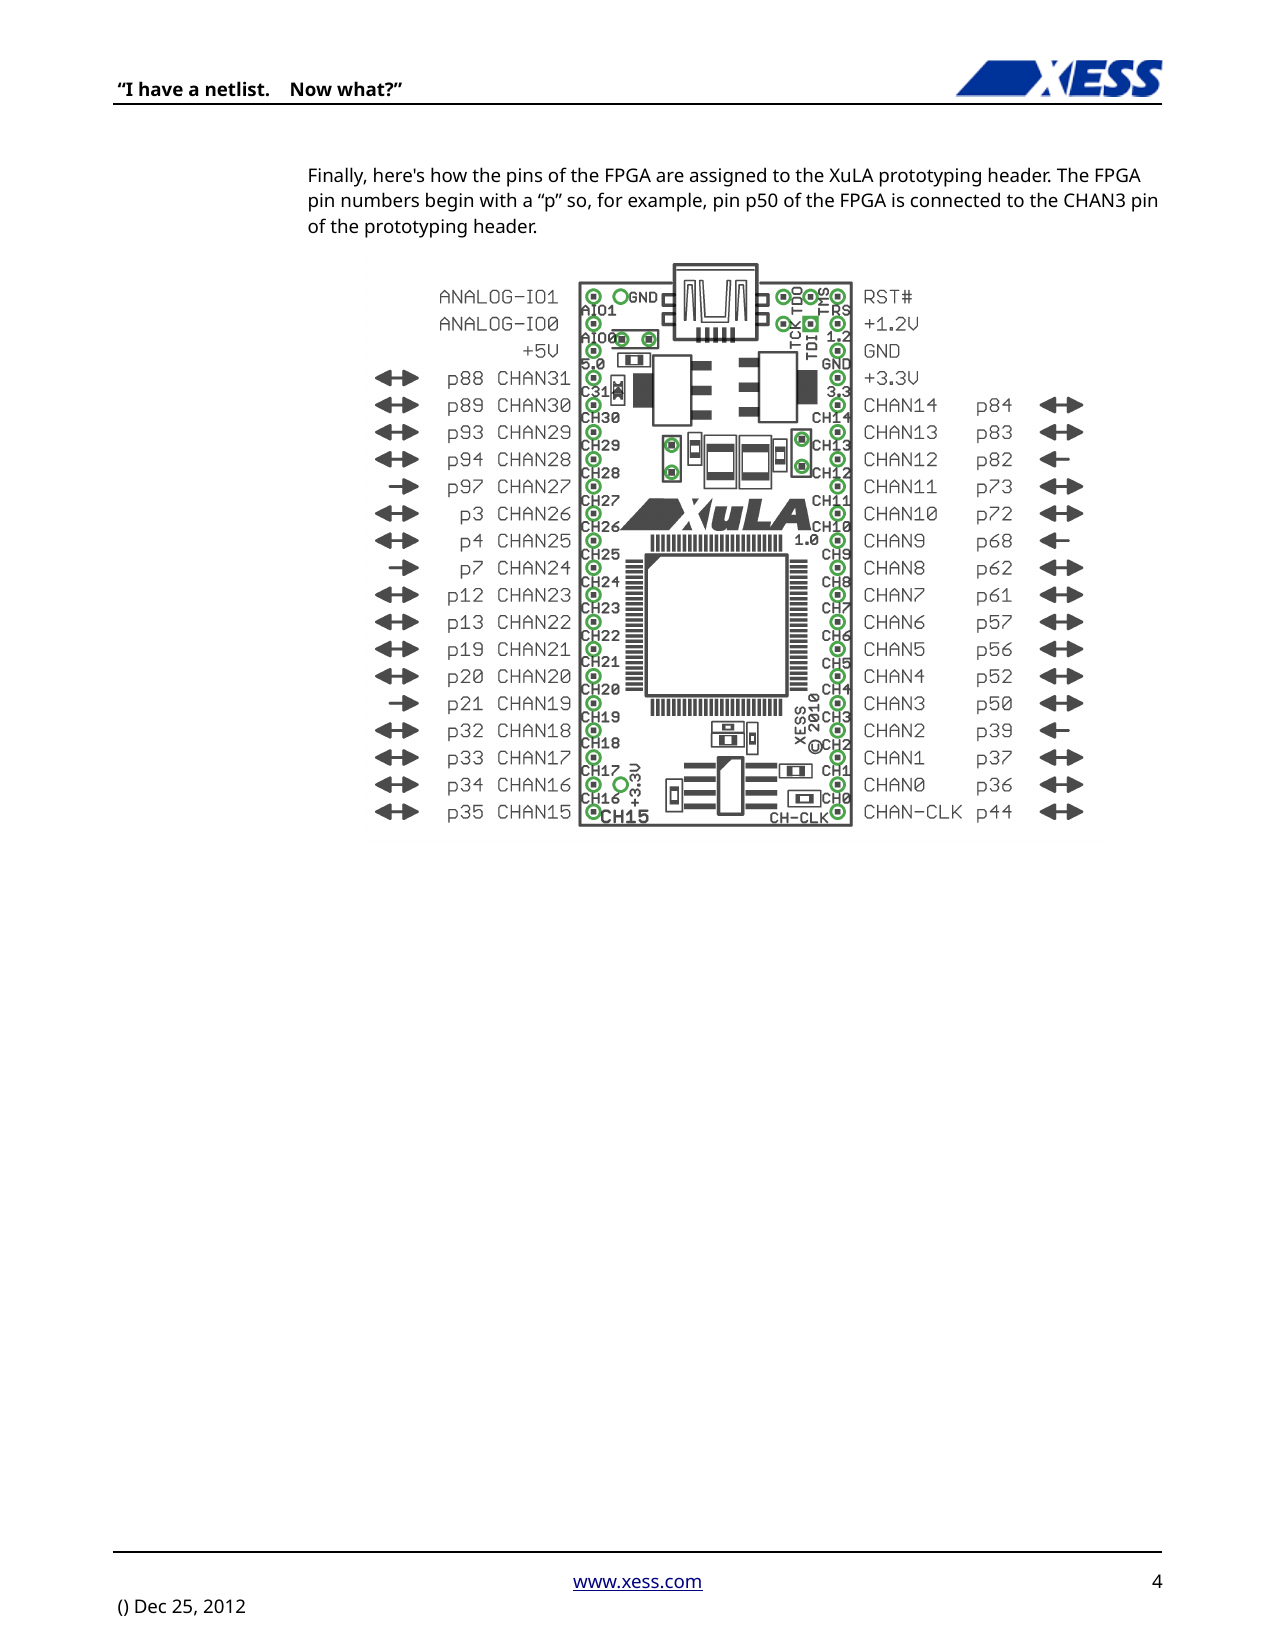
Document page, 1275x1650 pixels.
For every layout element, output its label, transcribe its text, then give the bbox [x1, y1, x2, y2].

picture [955, 60, 1163, 97]
picture [363, 251, 1107, 844]
text Finally, here's how the pins of the FPGA are assigned to the XuLA prototyping header. The FPGA pin numbers begin with a “p” so, for example, pin p50 of the FPGA is connected to the CHAN3 pin of the prototyping header. [307, 162, 1162, 238]
